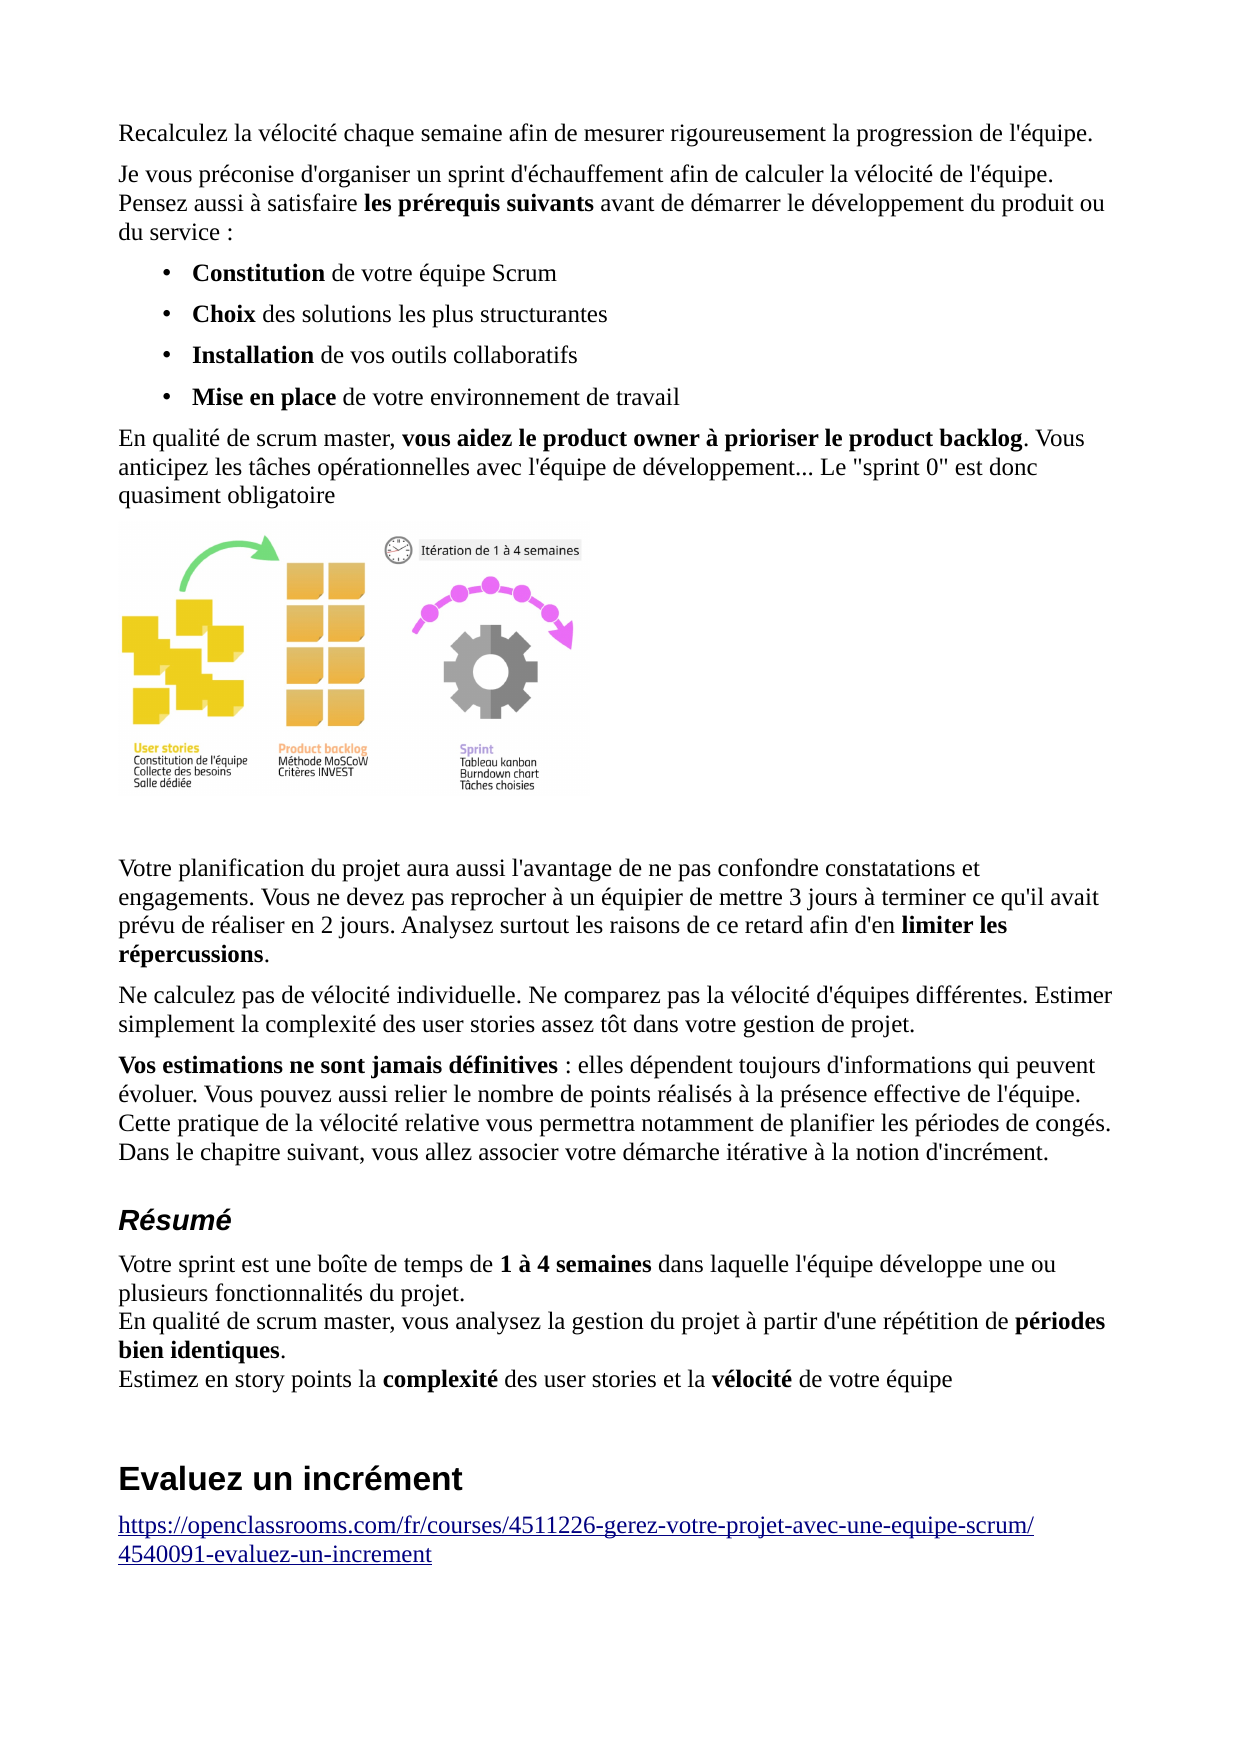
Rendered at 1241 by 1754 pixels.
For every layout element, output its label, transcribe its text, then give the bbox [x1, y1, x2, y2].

text Votre sprint est une boîte de temps de 1 à 4 semaines dans laquelle l'équipe développe une ou plusieurs fonctionnalités du projet. En qualité de scrum master, vous analysez la gestion du projet à partir d'une répétition de périodes bien identiques. Estimez en story points la complexité des user stories et la vélocité de votre équipe [118, 1249, 1122, 1393]
subtitle Résumé [118, 1203, 1122, 1236]
list Constitution de votre équipe Scrum [162, 258, 1122, 287]
text Vos estimations ne sont jamais définitives : elles dépendent toujours d'informations qui peuvent évoluer. Vous pouvez aussi relier le nombre de points réalisés à la présence effective de l'équipe. Cette pratique de la vélocité relative vous permettra notamment de planifier les périodes de congés. Dans le chapitre suivant, vous allez associer votre démarche itérative à la notion d'incrément. [118, 1050, 1122, 1165]
text https://openclassrooms.com/fr/courses/4511226-gerez-votre-projet-avec-une-equipe-scrum/4540091-evaluez-un-increment [118, 1510, 1122, 1567]
list Choix des solutions les plus structurantes [162, 299, 1122, 328]
text Recalculez la vélocité chaque semaine afin de mesurer rigoureusement la progression de l'équipe. [118, 118, 1122, 147]
text Je vous préconise d'organiser un sprint d'échauffement afin de calculer la vélocité de l'équipe. Pensez aussi à satisfaire les prérequis suivants avant de démarrer le développement du produit ou du service : [118, 159, 1122, 246]
picture [118, 521, 591, 796]
list Mise en place de votre environnement de travail [162, 382, 1122, 411]
text Votre planification du projet aura aussi l'avantage de ne pas confondre constatations et engagements. Vous ne devez pas reprocher à un équipier de mettre 3 jours à terminer ce qu'il avait prévu de réaliser en 2 jours. Analysez surtout les raisons de ce retard afin d'en limiter les répercussions. [118, 853, 1122, 968]
list Installation de vos outils collaboratifs [162, 341, 1122, 369]
subtitle Evaluez un incrément [118, 1459, 1122, 1497]
text Ne calculez pas de vélocité individuelle. Ne comparez pas la vélocité d'équipes différentes. Estimer simplement la complexité des user stories assez tôt dans votre gestion de projet. [118, 980, 1122, 1038]
text En qualité de scrum master, vous aidez le product owner à prioriser le product backlog. Vous anticipez les tâches opérationnelles avec l'équipe de développement... Le "sprint 0" est donc quasiment obligatoire [118, 423, 1122, 509]
